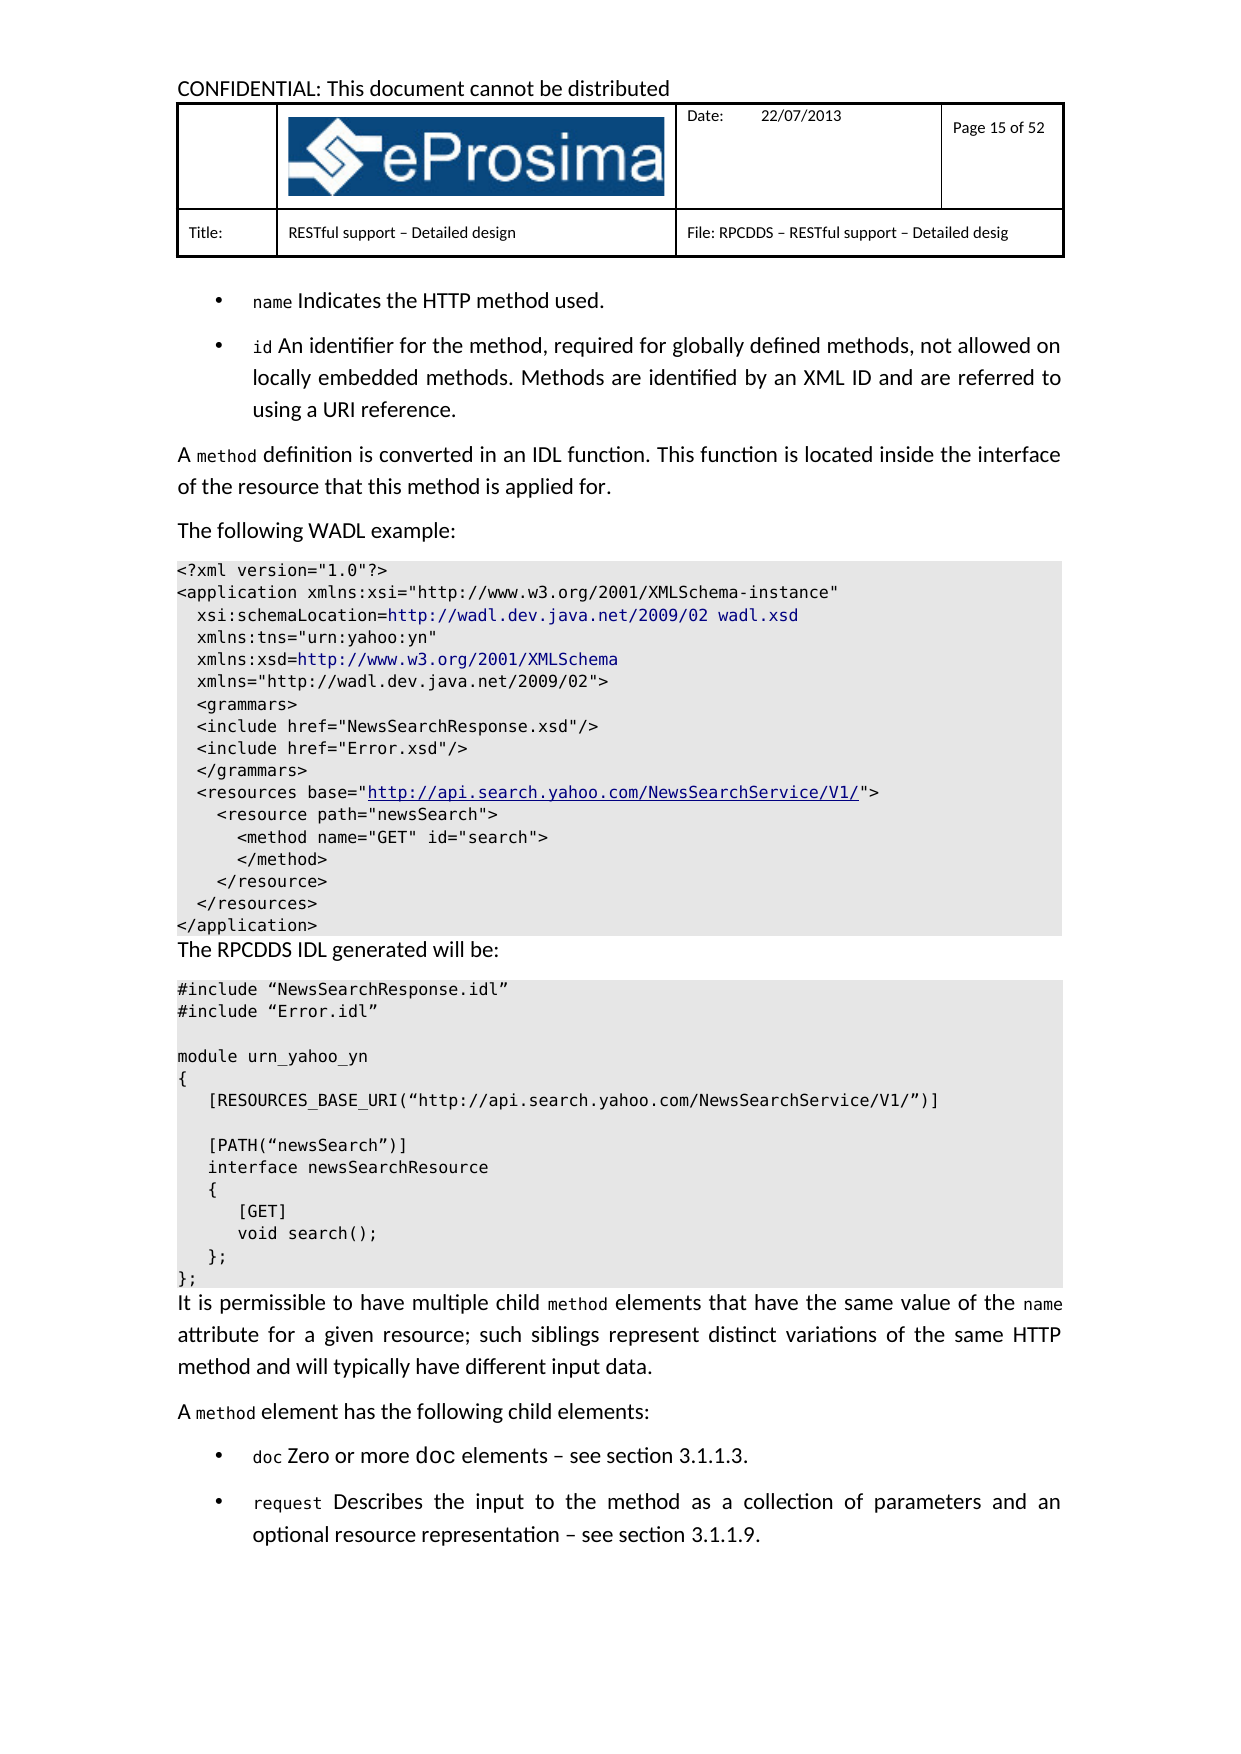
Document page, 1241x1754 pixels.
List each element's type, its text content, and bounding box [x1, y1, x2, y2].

text It is permissible to have multiple child method elements that have the same value of the name attribute for a given resource; such siblings represent distinct variations of the same HTTP method and will typically have different input data. [177, 1288, 1063, 1380]
picture [288, 117, 665, 196]
list doc Zero or more doc elements – see section 3.1.1.3. [215, 1442, 1063, 1471]
text A method element has the following child elements: [177, 1397, 1063, 1425]
text The following WADL example: [177, 517, 1063, 544]
table_header <?xml version="1.0"?> <application xmlns:xsi="http://www.w3.org/2001/XMLSchema-instance" xsi:schemaLocation=http://wadl.dev.java.net/2009/02 wadl.xsd xmlns:tns="urn:yahoo:yn" xmlns:xsd=http://www.w3.org/2001/XMLSchema xmlns="http://wadl.dev.java.net/2009/02"> <grammars> <include href="NewsSearchResponse.xsd"/> <include href="Error.xsd"/> </grammars> <resources base="http://api.search.yahoo.com/NewsSearchService/V1/"> <resource path="newsSearch"> <method name="GET" id="search"> </method> </resource> </resources> </application> [177, 561, 1062, 936]
list name Indicates the HTTP method used. [215, 286, 1063, 314]
table_header #include “NewsSearchResponse.idl” #include “Error.idl” module urn_yahoo_yn { [RESOURCES_BASE_URI(“http://api.search.yahoo.com/NewsSearchService/V1/”)] [PATH(“newsSearch”)] interface newsSearchResource { [GET] void search(); }; }; [177, 980, 1063, 1288]
list id An identifier for the method, required for globally defined methods, not allowed on locally embedded methods. Methods are identified by an XML ID and are referred to using a URI reference. [215, 331, 1063, 423]
text The RPCDDS IDL generated will be: [177, 936, 1063, 964]
list request Describes the input to the method as a collection of parameters and an optional resource representation – see section 3.1.1.9. [215, 1487, 1063, 1548]
text A method definition is converted in an IDL function. This function is located inside the interface of the resource that this method is applied for. [177, 440, 1063, 500]
